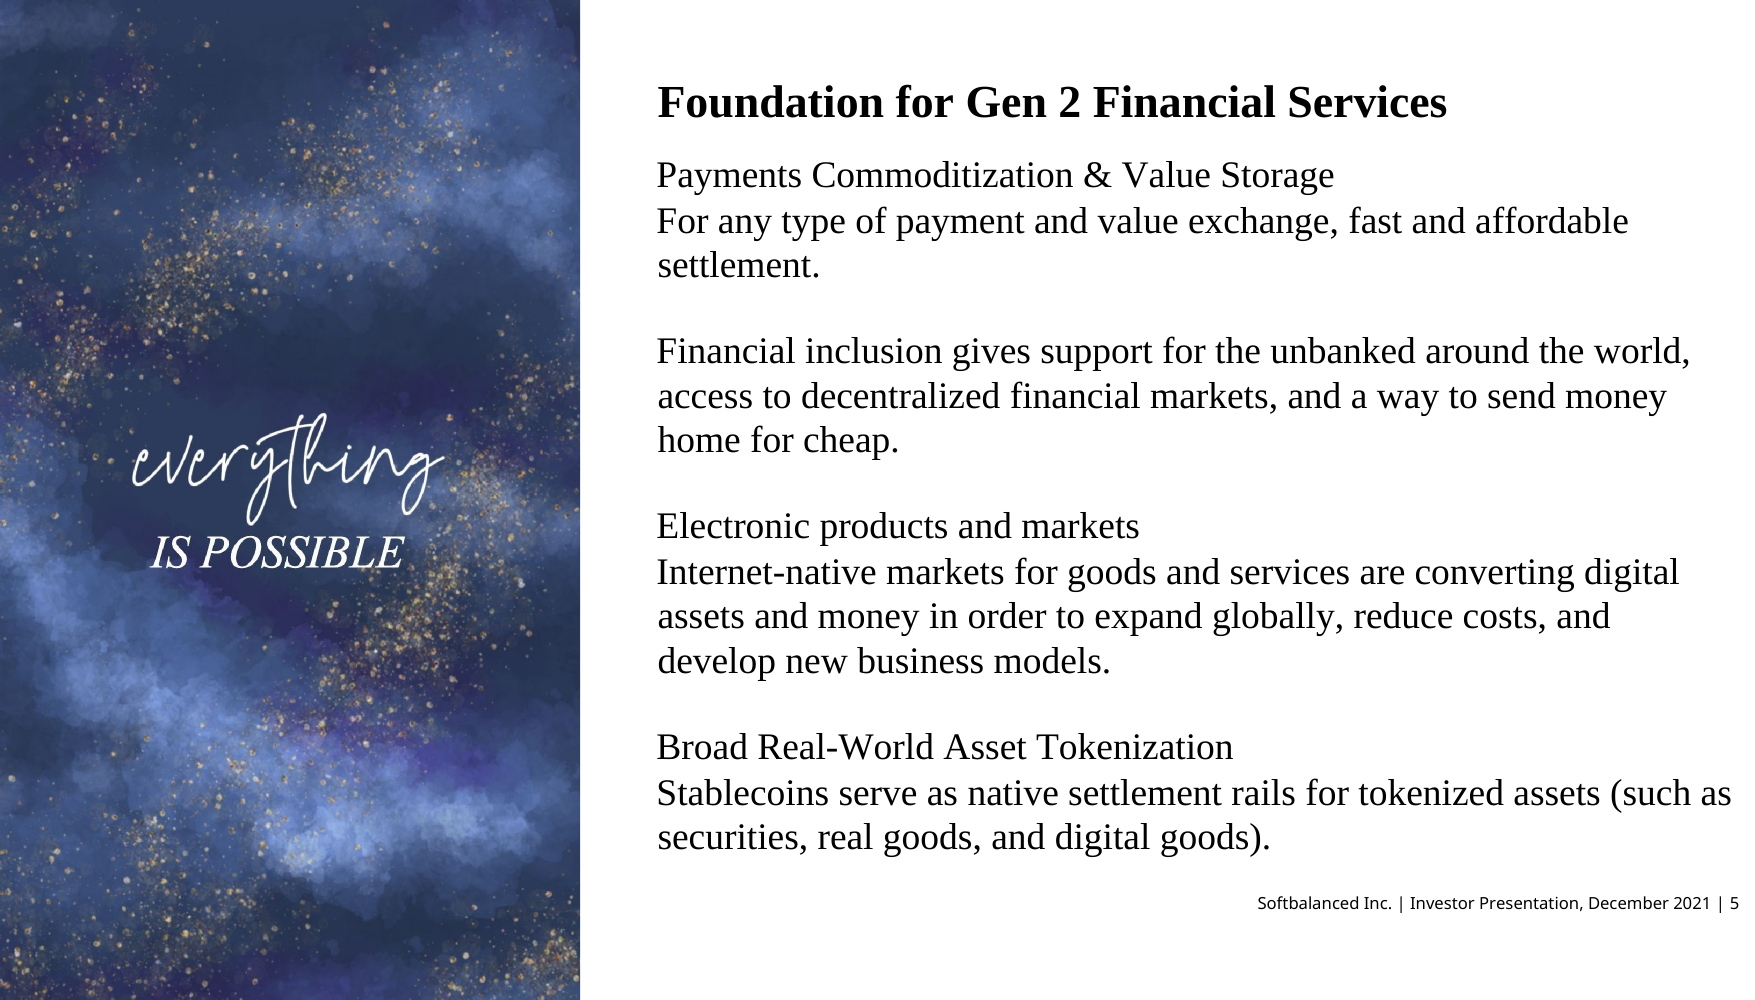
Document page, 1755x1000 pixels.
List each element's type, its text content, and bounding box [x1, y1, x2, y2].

text Broad Real-World Asset Tokenization [656, 724, 1739, 767]
text Stablecoins serve as native settlement rails for tokenized assets (such as securities, real goods, and digital goods). [656, 770, 1739, 858]
text Internet-native markets for goods and services are converting digital assets and money in order to expand globally, reduce costs, and develop new business models. [656, 549, 1739, 681]
subtitle Foundation for Gen 2 Financial Services [657, 75, 1739, 128]
text Financial inclusion gives support for the unbanked around the world, access to decentralized financial markets, and a way to send money home for cheap. [656, 329, 1739, 461]
picture [0, 0, 580, 1000]
text Electronic products and markets [656, 503, 1739, 546]
text For any type of payment and value exchange, fast and affordable settlement. [656, 198, 1739, 286]
text Payments Commoditization & Value Storage [656, 152, 1739, 195]
